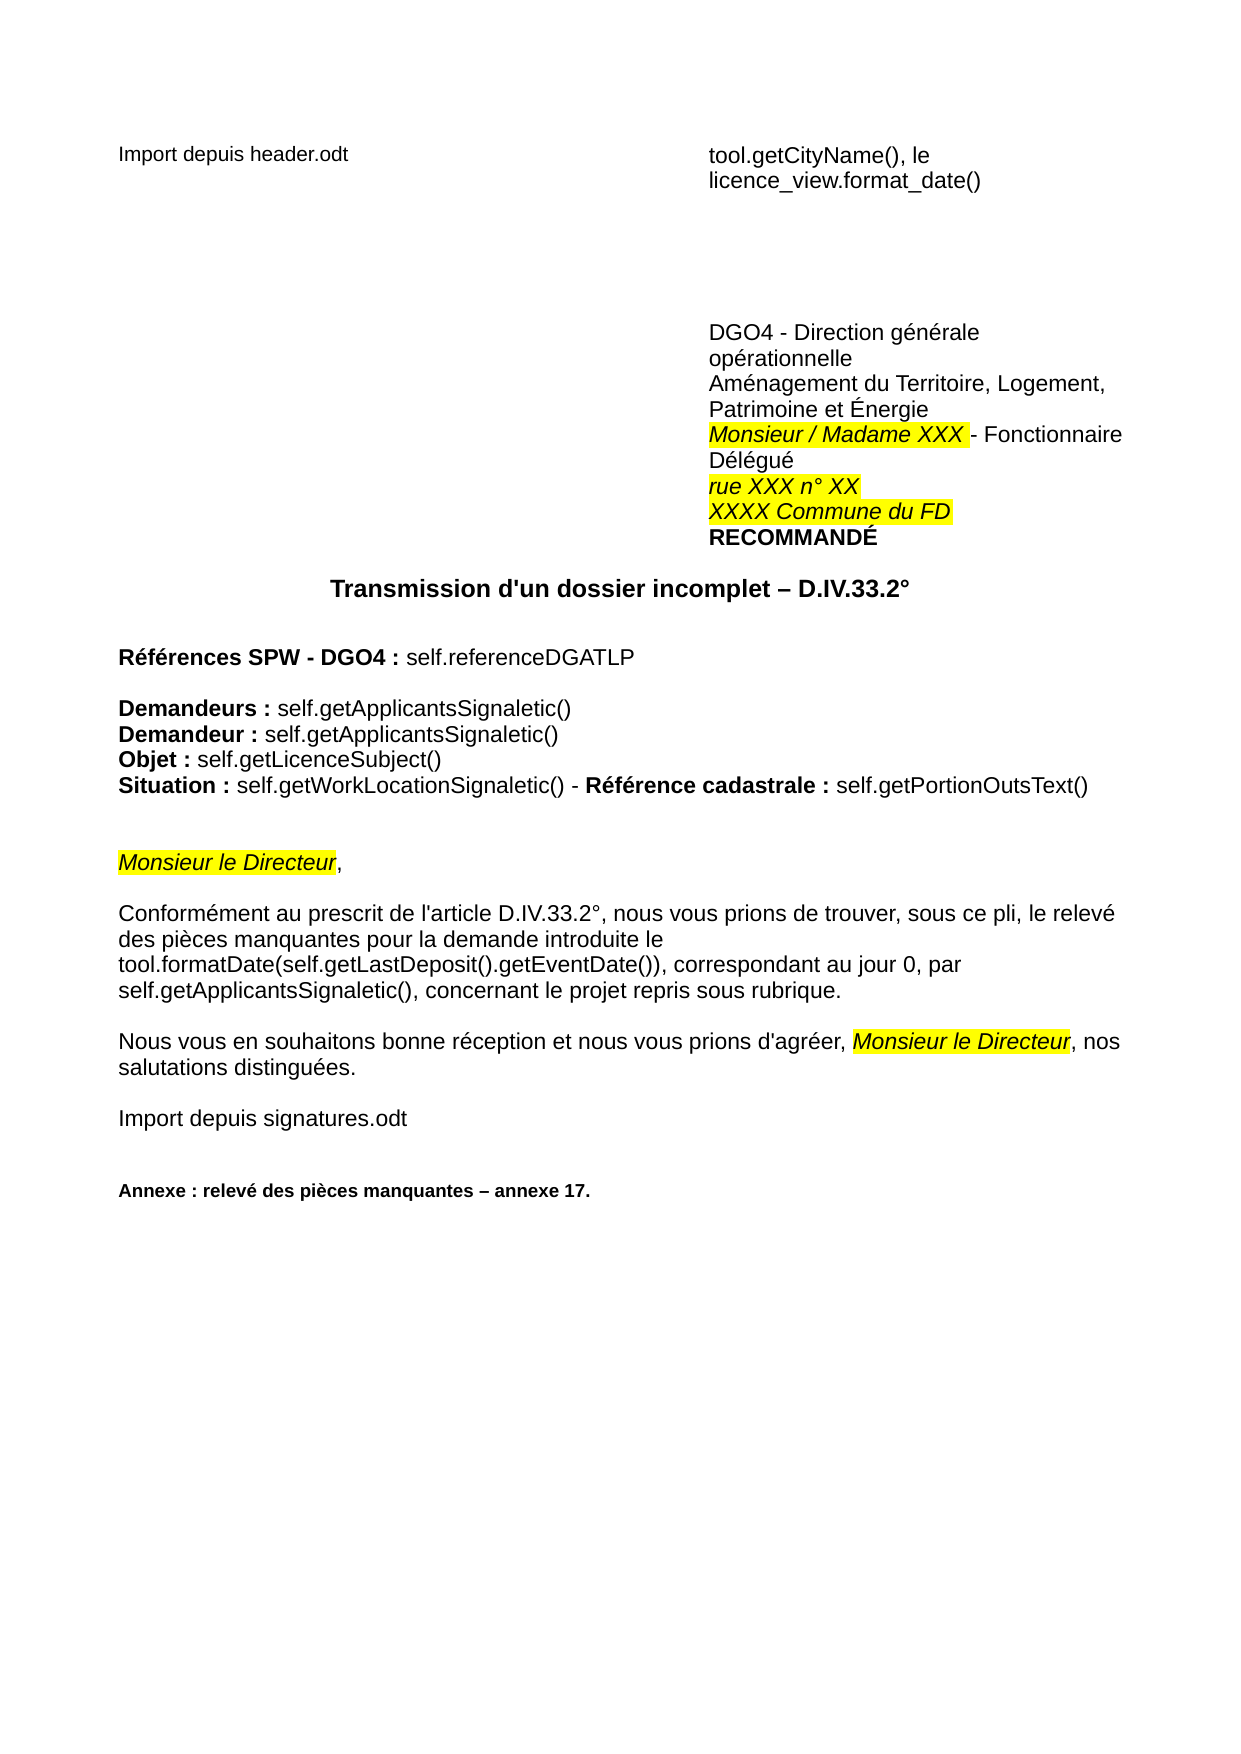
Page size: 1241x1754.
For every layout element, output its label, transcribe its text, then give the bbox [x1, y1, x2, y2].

text Demandeurs : self.getApplicantsSignaletic() [118, 696, 1122, 721]
title Transmission d'un dossier incomplet – D.IV.33.2° [118, 575, 1122, 603]
text Monsieur le Directeur, [118, 849, 1122, 875]
text Annexe : relevé des pièces manquantes – annexe 17. [118, 1180, 1122, 1201]
table_header Import depuis header.odt [118, 143, 708, 550]
text Nous vous en souhaitons bonne réception et nous vous prions d'agréer, Monsieur le Directeur, nos salutations distinguées. [118, 1029, 1122, 1080]
text Demandeur : self.getApplicantsSignaletic() [118, 721, 1122, 747]
text Références SPW - DGO4 : self.referenceDGATLP [118, 644, 1122, 670]
text Import depuis signatures.odt [118, 1106, 1122, 1131]
table_header tool.getCityName(), le licence_view.format_date() DGO4 - Direction générale opérationnelle Aménagement du Territoire, Logement, Patrimoine et Énergie Monsieur / Madame XXX - Fonctionnaire Délégué rue XXX n° XX XXXX Commune du FD RECOMMANDÉ [709, 143, 1123, 550]
text Situation : self.getWorkLocationSignaletic() - Référence cadastrale : self.getPortionOutsText() [118, 773, 1122, 798]
text Objet : self.getLicenceSubject() [118, 747, 1122, 773]
text Conformément au prescrit de l'article D.IV.33.2°, nous vous prions de trouver, sous ce pli, le relevé des pièces manquantes pour la demande introduite le tool.formatDate(self.getLastDeposit().getEventDate()), correspondant au jour 0, par self.getApplicantsSignaletic(), concernant le projet repris sous rubrique. [118, 901, 1122, 1003]
